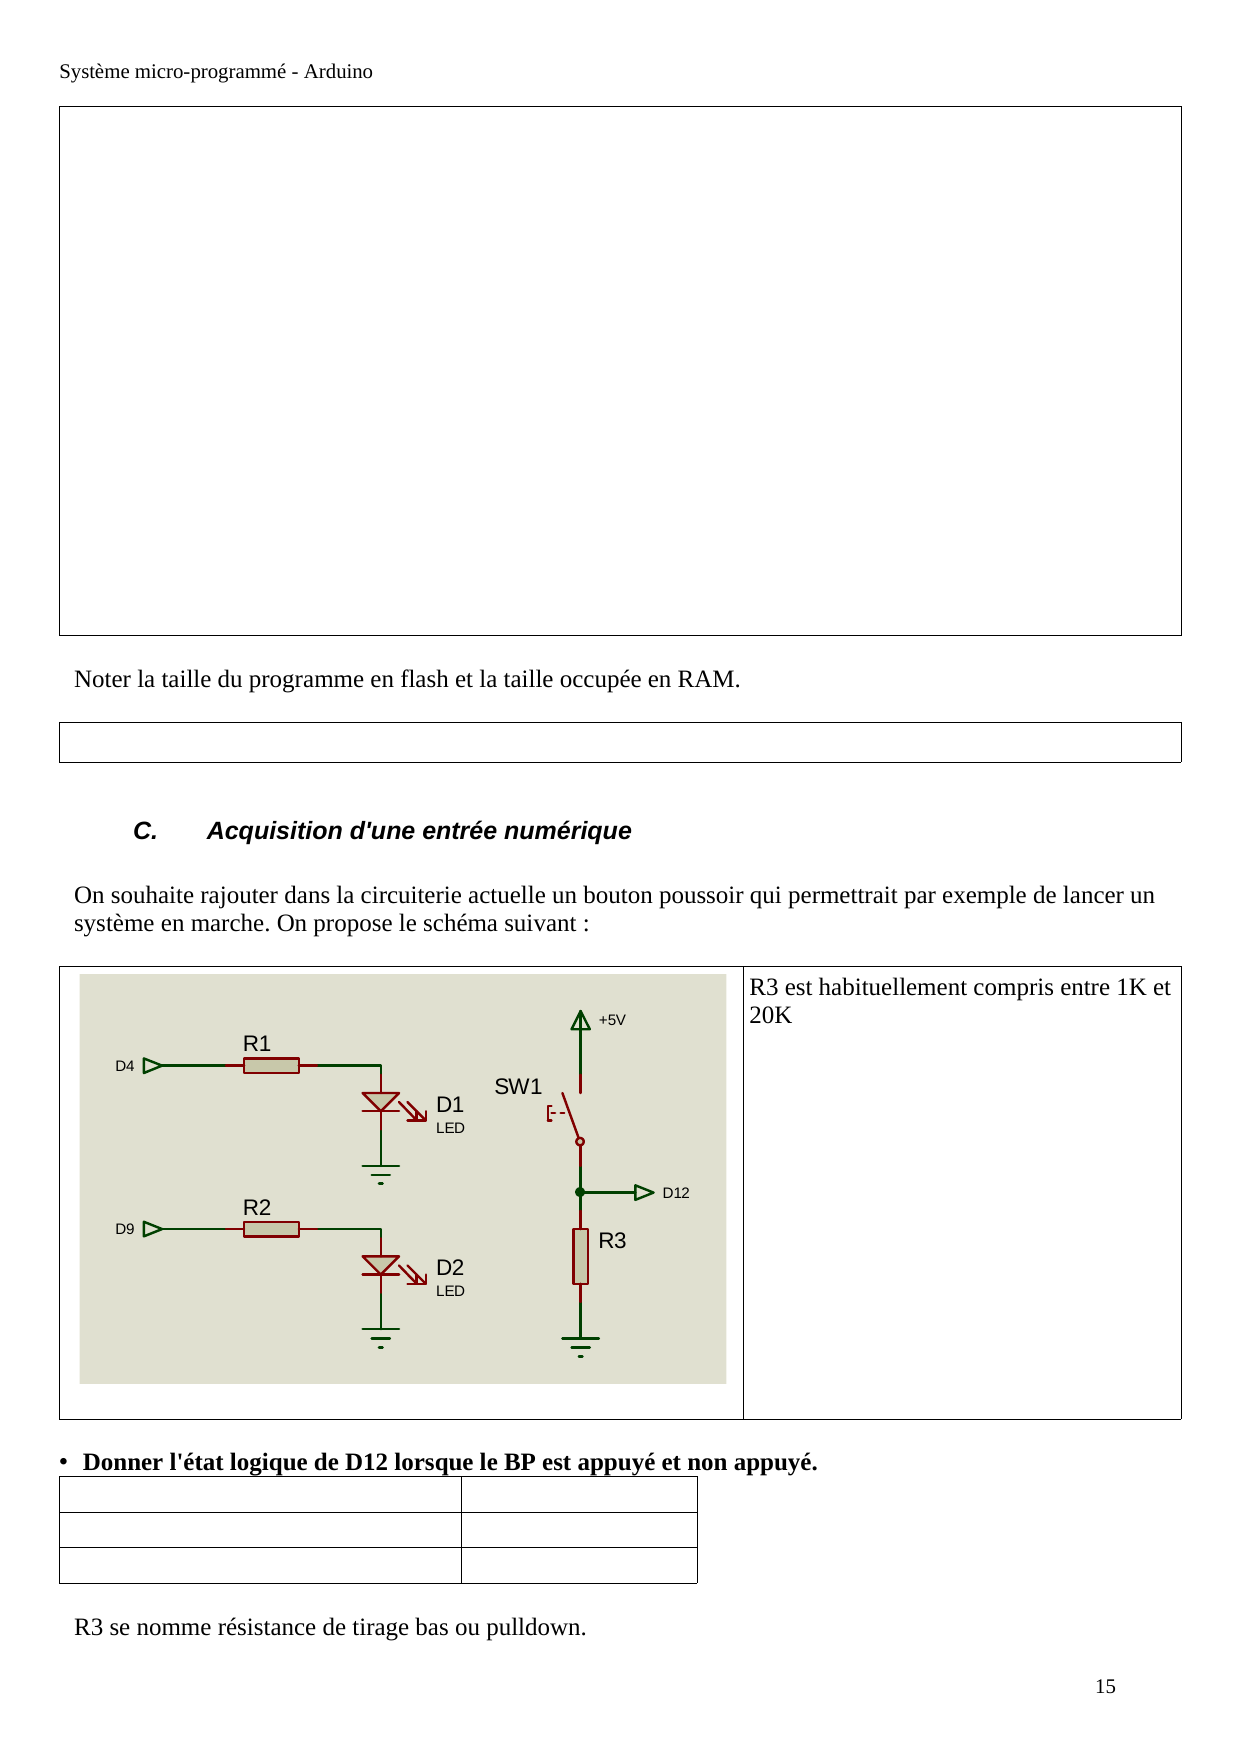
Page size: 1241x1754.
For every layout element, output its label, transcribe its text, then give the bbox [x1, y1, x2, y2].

list Donner l'état logique de D12 lorsque le BP est appuyé et non appuyé. [59, 1447, 1181, 1476]
table_header [60, 723, 1181, 762]
text On souhaite rajouter dans la circuiterie actuelle un bouton poussoir qui permettrait par exemple de lancer un système en marche. On propose le schéma suivant : [74, 880, 1181, 937]
table_cell [462, 1513, 697, 1547]
table_header [462, 1477, 697, 1512]
text Noter la taille du programme en flash et la taille occupée en RAM. [74, 664, 1181, 693]
table_cell [60, 1548, 461, 1583]
table_header [60, 1477, 461, 1512]
table_cell [462, 1548, 697, 1583]
text R3 se nomme résistance de tirage bas ou pulldown. [74, 1612, 1181, 1641]
table_header R3 est habituellement compris entre 1K et 20K [744, 967, 1181, 1418]
table_header [60, 967, 743, 1418]
table_cell [60, 1513, 461, 1547]
subtitle Acquisition d'une entrée numérique [133, 816, 1181, 845]
table_header [60, 107, 1181, 635]
